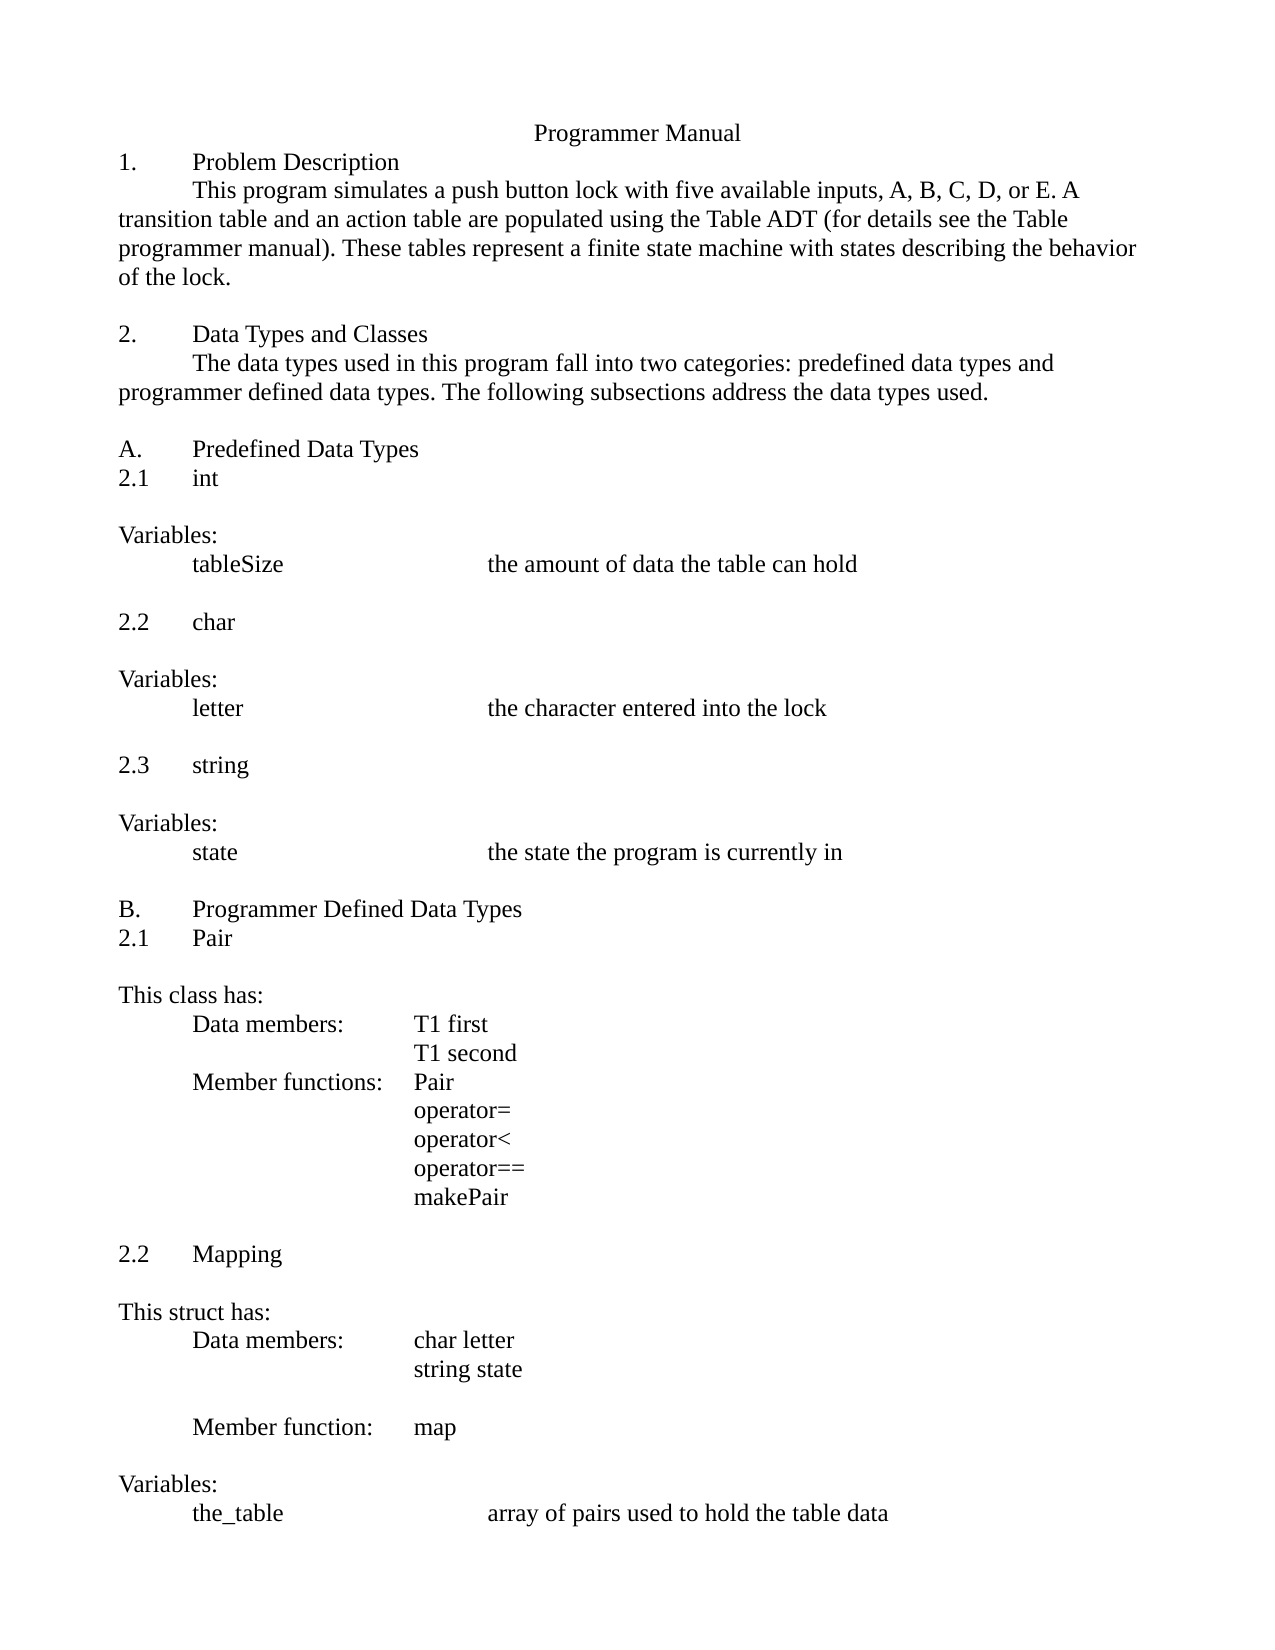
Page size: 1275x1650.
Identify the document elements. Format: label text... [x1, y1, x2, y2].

text Member function: map [118, 1412, 1157, 1441]
text Variables: [118, 1469, 1157, 1498]
text Data members: char letter [118, 1326, 1157, 1354]
text 2.2 Mapping [118, 1239, 1157, 1268]
text tableSize the amount of data the table can hold [118, 549, 1157, 578]
text Variables: [118, 808, 1157, 837]
text 2.1 Pair [118, 923, 1157, 952]
text 2. Data Types and Classes [118, 319, 1157, 348]
text operator== [118, 1153, 1157, 1182]
text Variables: [118, 664, 1157, 693]
text A. Predefined Data Types [118, 434, 1157, 463]
text This struct has: [118, 1297, 1157, 1326]
text Programmer Manual [118, 118, 1157, 147]
text T1 second [118, 1038, 1157, 1067]
text 2.1 int [118, 463, 1157, 492]
text The data types used in this program fall into two categories: predefined data types and programmer defined data types. The following subsections address the data types used. [118, 348, 1157, 406]
text Data members: T1 first [118, 1009, 1157, 1038]
text makePair [118, 1182, 1157, 1211]
text operator= [118, 1096, 1157, 1124]
text letter the character entered into the lock [118, 693, 1157, 722]
text Member functions: Pair [118, 1067, 1157, 1096]
text B. Programmer Defined Data Types [118, 894, 1157, 923]
text This program simulates a push button lock with five available inputs, A, B, C, D, or E. A transition table and an action table are populated using the Table ADT (for details see the Table programmer manual). These tables represent a finite state machine with states describing the behavior of the lock. [118, 176, 1157, 291]
text string state [118, 1354, 1157, 1383]
text operator< [118, 1124, 1157, 1153]
text 2.3 string [118, 751, 1157, 779]
text This class has: [118, 981, 1157, 1009]
text Variables: [118, 521, 1157, 549]
text 1. Problem Description [118, 147, 1157, 176]
text 2.2 char [118, 607, 1157, 636]
text the_table array of pairs used to hold the table data [118, 1498, 1157, 1527]
text state the state the program is currently in [118, 837, 1157, 866]
